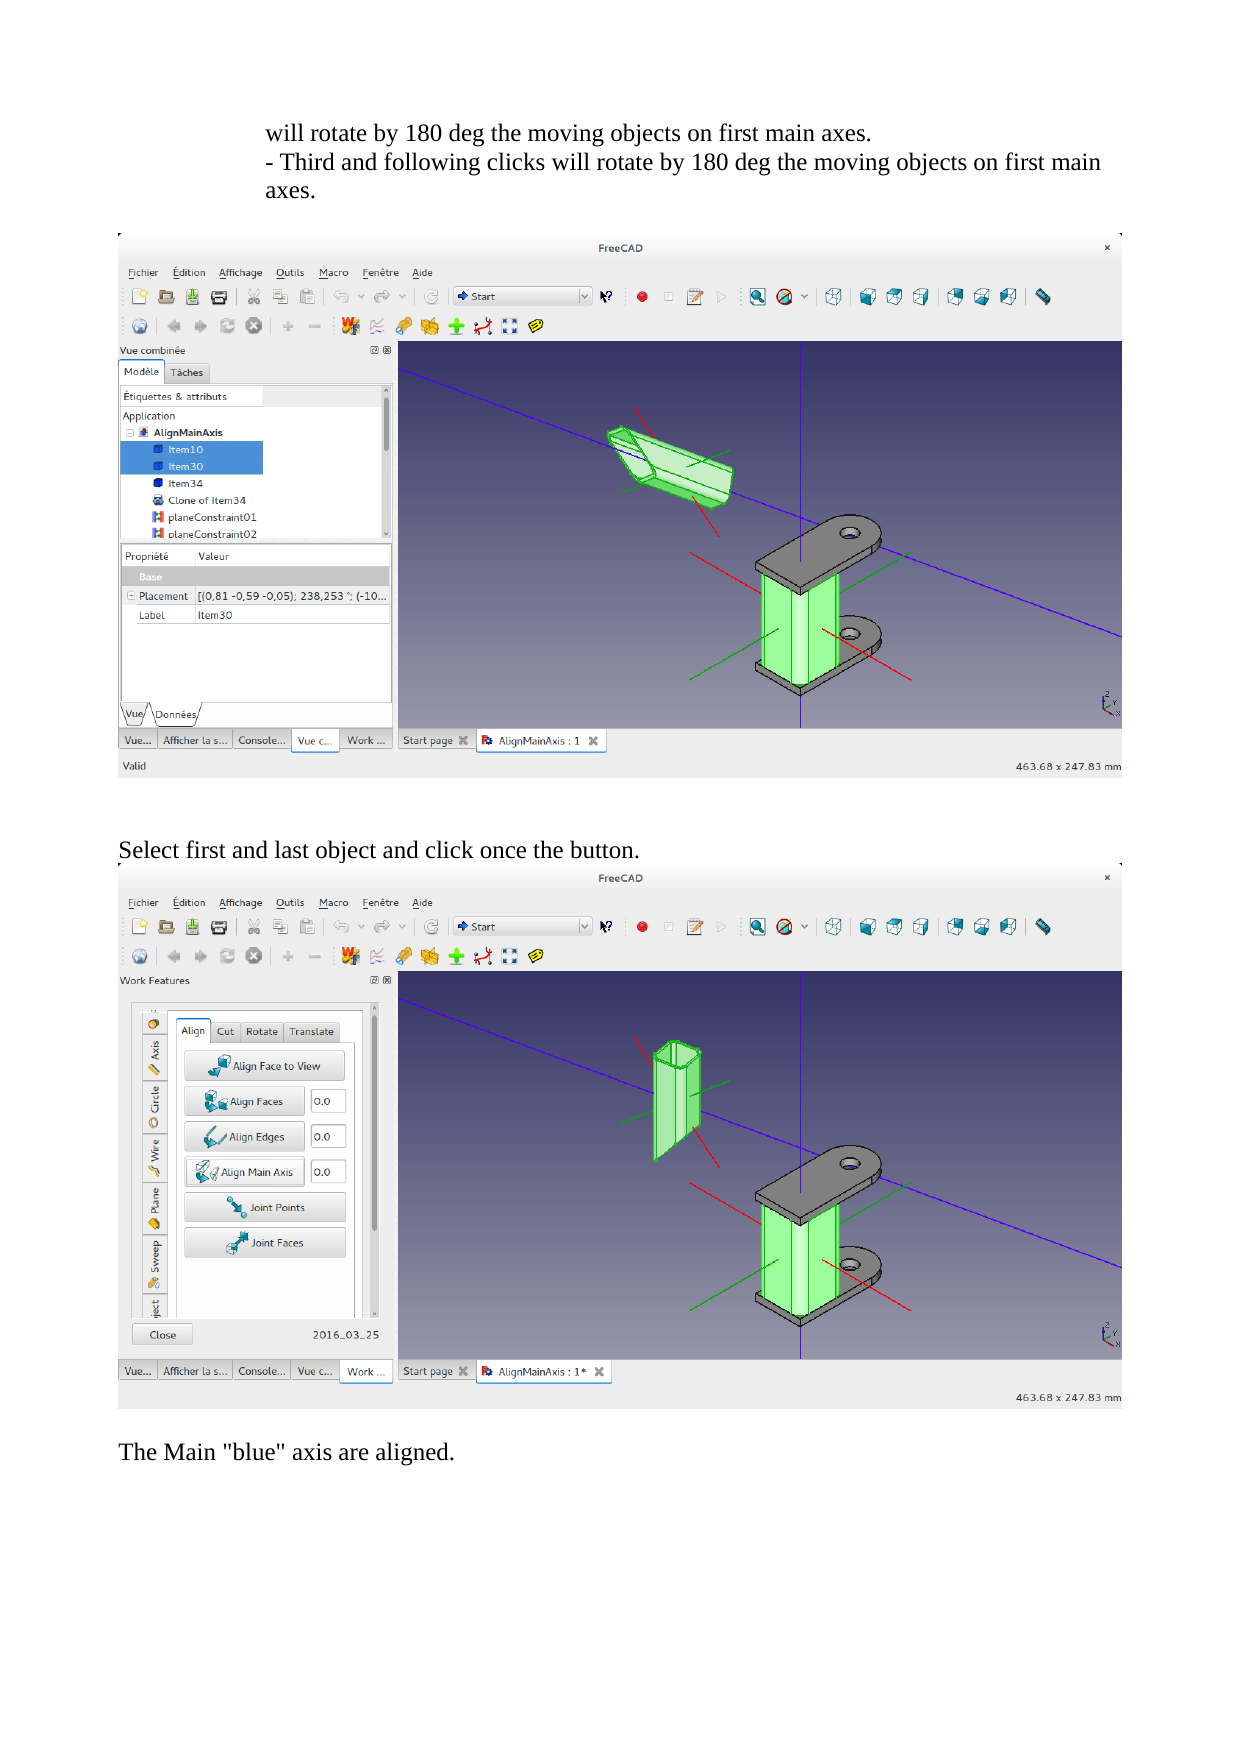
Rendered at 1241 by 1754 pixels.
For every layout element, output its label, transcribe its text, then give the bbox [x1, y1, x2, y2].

picture [118, 233, 1122, 778]
text will rotate by 180 deg the moving objects on first main axes. [265, 118, 1122, 147]
text - Third and following clicks will rotate by 180 deg the moving objects on first main axes. [265, 147, 1122, 204]
text Select first and last object and click once the button. [118, 835, 1122, 863]
text The Main "blue" axis are aligned. [118, 1437, 1122, 1466]
picture [118, 863, 1122, 1409]
